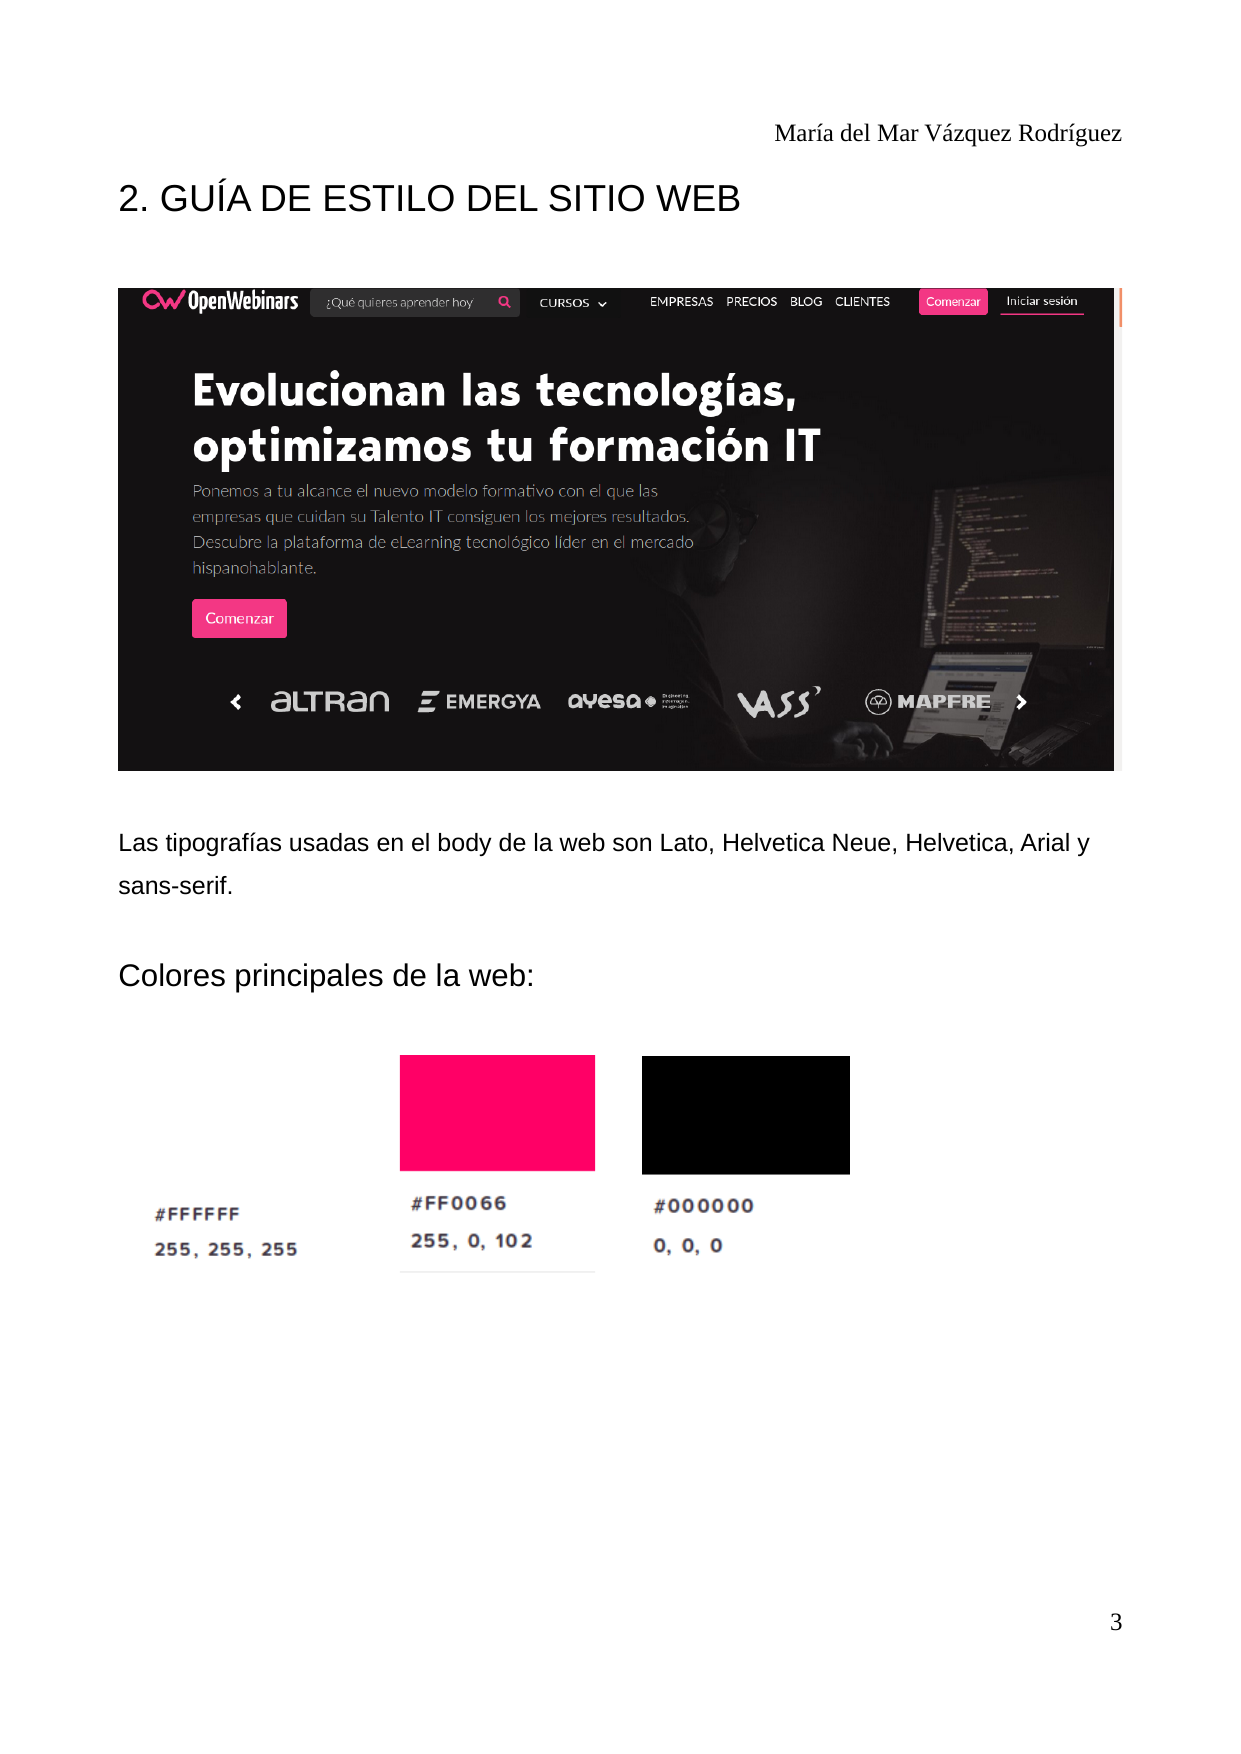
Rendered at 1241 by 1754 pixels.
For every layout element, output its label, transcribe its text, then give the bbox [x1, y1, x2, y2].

text Colores principales de la web: [118, 957, 1122, 993]
picture [163, 1045, 309, 1270]
picture [118, 288, 1123, 771]
picture [399, 1055, 508, 1274]
text 2. GUÍA DE ESTILO DEL SITIO WEB [118, 176, 1122, 219]
picture [642, 1056, 698, 1273]
text Las tipografías usadas en el body de la web son Lato, Helvetica Neue, Helvetica, Arial y sans-serif. [118, 828, 1122, 899]
